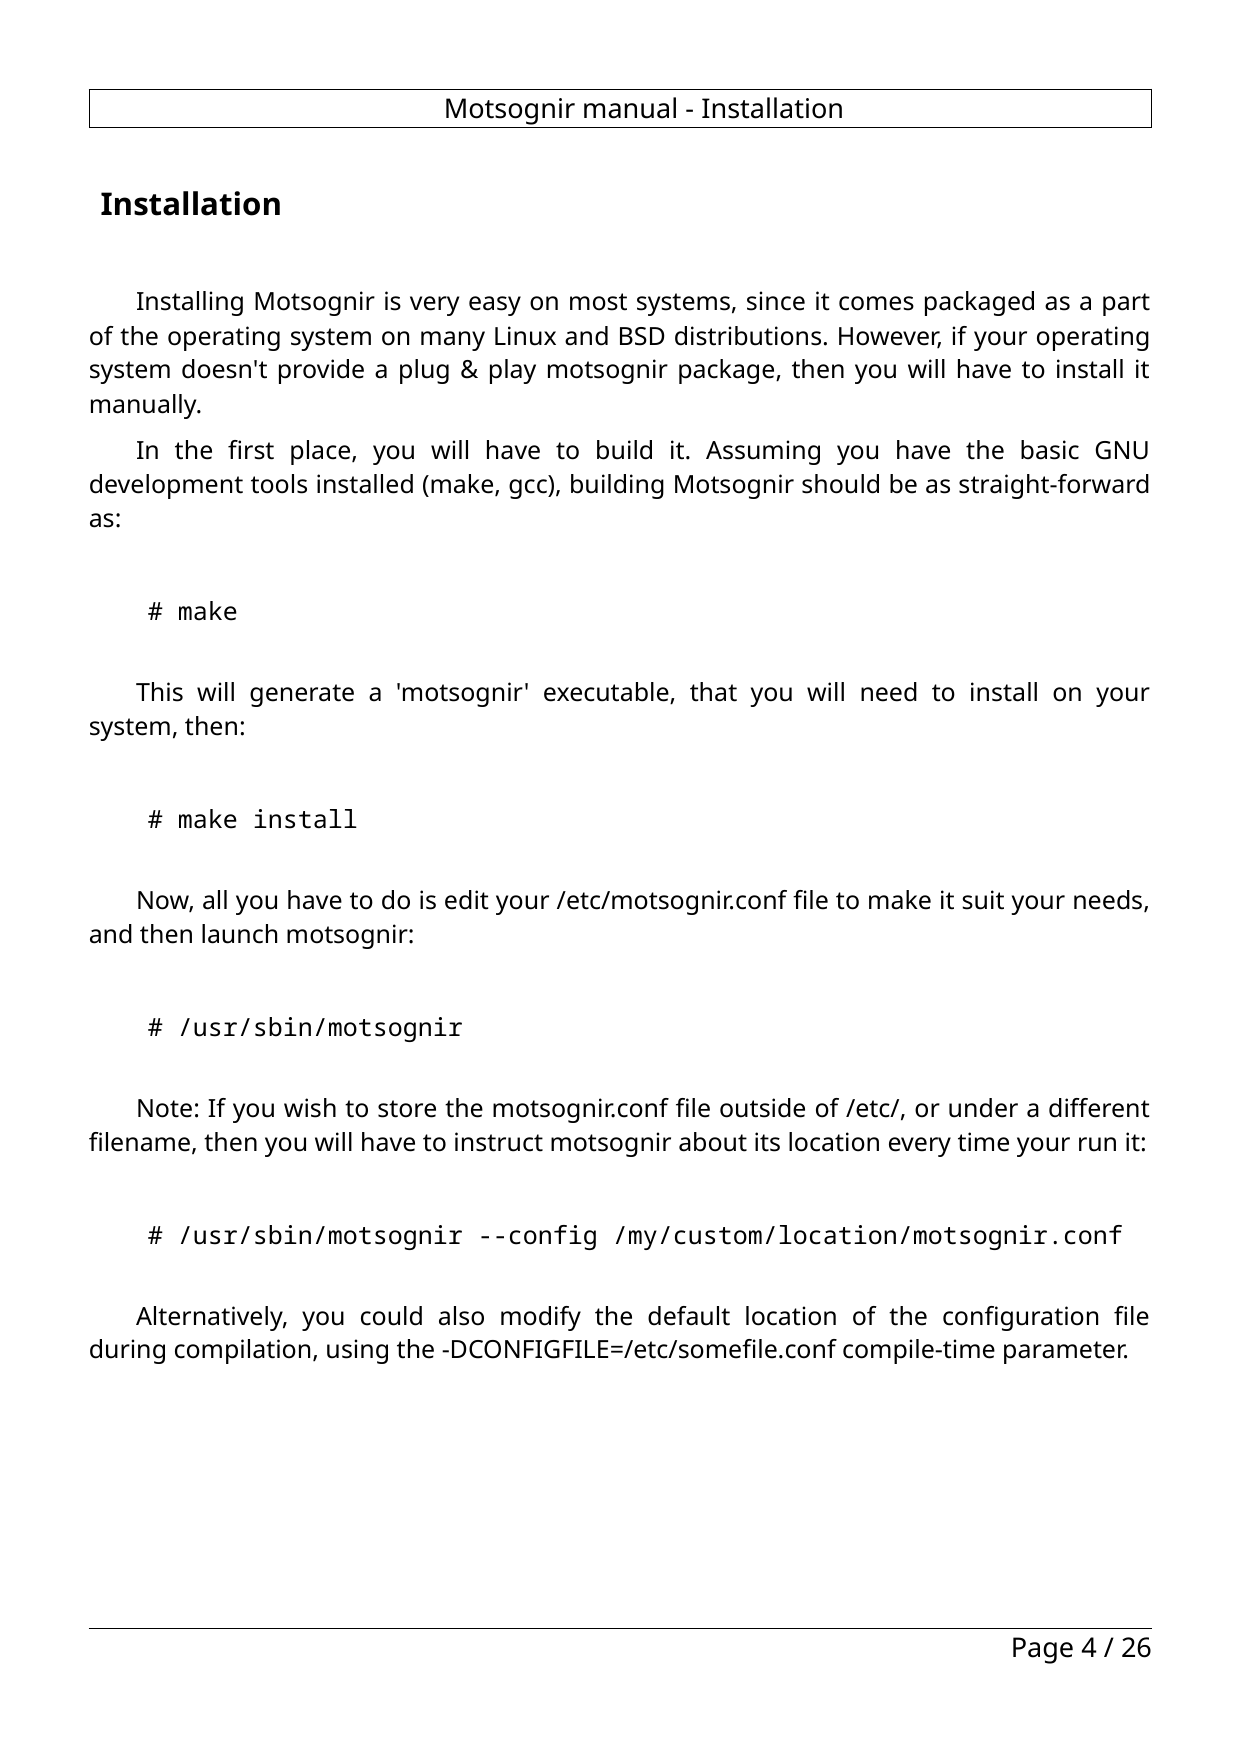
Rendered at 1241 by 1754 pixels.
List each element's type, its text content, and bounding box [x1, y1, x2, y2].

text # /usr/sbin/motsognir [148, 1010, 1152, 1044]
text Installing Motsognir is very easy on most systems, since it comes packaged as a part of the operating system on many Linux and BSD distributions. However, if your operating system doesn't provide a plug & play motsognir package, then you will have to install it manually. [88, 284, 1152, 420]
subtitle Installation [100, 182, 1152, 225]
text This will generate a 'motsognir' executable, that you will need to install on your system, then: [88, 675, 1152, 743]
text Note: If you wish to store the motsognir.conf file outside of /etc/, or under a different filename, then you will have to instruct motsognir about its location every time your run it: [88, 1090, 1152, 1158]
text # make install [148, 802, 1152, 836]
text In the first place, you will have to build it. Assuming you have the basic GNU development tools installed (make, gcc), building Motsognir should be as straight-forward as: [88, 433, 1152, 535]
text Alternatively, you could also modify the default location of the configuration file during compilation, using the -DCONFIGFILE=/etc/somefile.conf compile-time parameter. [88, 1298, 1152, 1366]
text Now, all you have to do is edit your /etc/motsognir.conf file to make it suit your needs, and then launch motsognir: [88, 882, 1152, 951]
text # make [148, 594, 1152, 628]
text # /usr/sbin/motsognir --config /my/custom/location/motsognir.conf [148, 1217, 1152, 1252]
